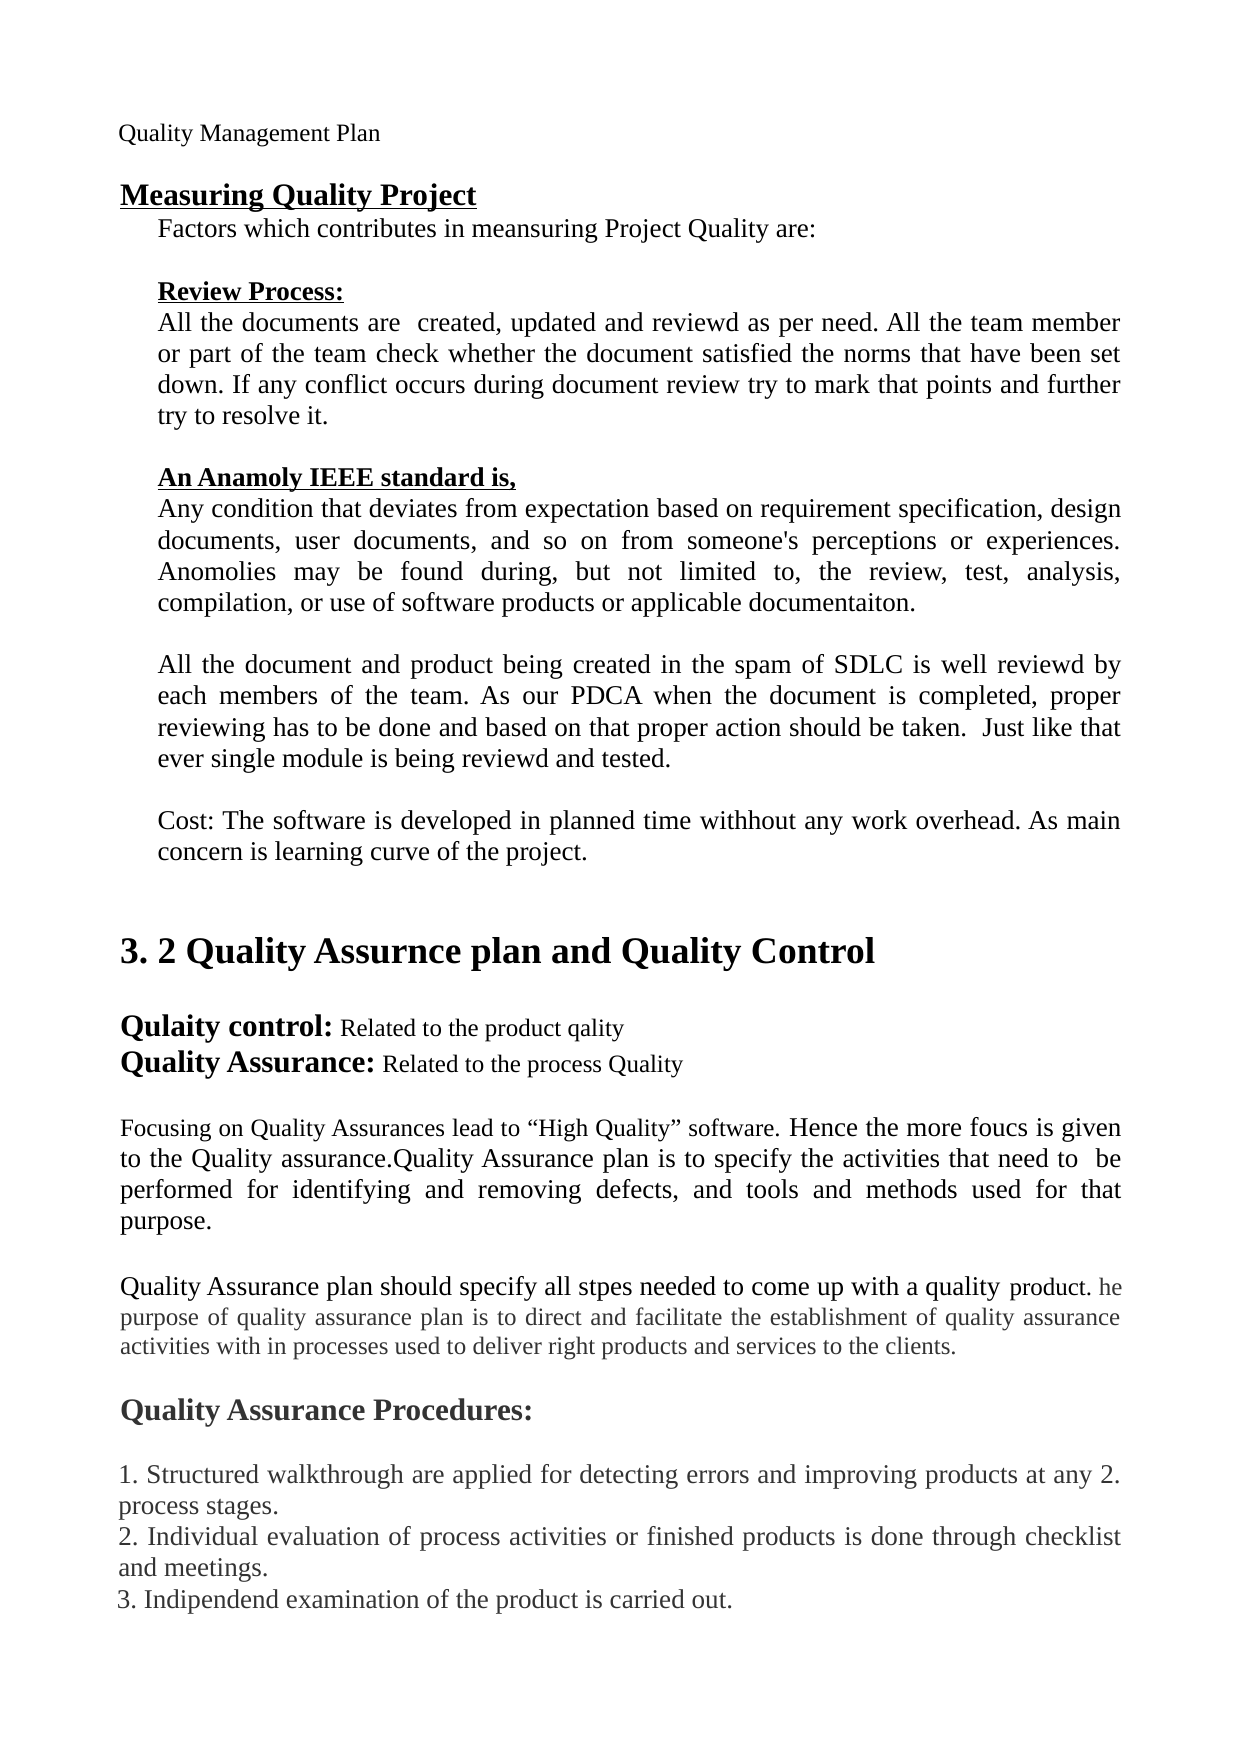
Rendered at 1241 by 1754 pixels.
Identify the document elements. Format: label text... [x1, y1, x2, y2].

list Factors which contributes in meansuring Project Quality are: [120, 212, 1122, 243]
list Cost: The software is developed in planned time withhout any work overhead. As main concern is learning curve of the project. [120, 804, 1122, 866]
list Quality Assurance: Related to the process Quality [82, 1044, 1122, 1079]
list Qulaity control: Related to the product qality [82, 1008, 1122, 1044]
list Measuring Quality Project [82, 176, 1122, 212]
list 3. 2 Quality Assurnce plan and Quality Control [82, 929, 1122, 972]
list An Anamoly IEEE standard is, [120, 461, 1122, 493]
list Quality Assurance Procedures: [82, 1391, 1122, 1427]
list 1. Structured walkthrough are applied for detecting errors and improving products at any 2. process stages. [81, 1458, 1122, 1520]
list 2. Individual evaluation of process activities or finished products is done through checklist and meetings. [81, 1520, 1122, 1583]
list Review Process: [120, 274, 1122, 306]
list Quality Assurance plan should specify all stpes needed to come up with a quality product. he purpose of quality assurance plan is to direct and facilitate the establishment of quality assurance activities with in processes used to deliver right products and services to the clients. [82, 1266, 1122, 1360]
list All the documents are created, updated and reviewd as per need. All the team member or part of the team check whether the document satisfied the norms that have been set down. If any conflict occurs during document review try to mark that points and further try to resolve it. [120, 306, 1122, 430]
list Any condition that deviates from expectation based on requirement specification, design documents, user documents, and so on from someone's perceptions or experiences. Anomolies may be found during, but not limited to, the review, test, analysis, compilation, or use of software products or applicable documentaiton. [120, 493, 1122, 617]
list Focusing on Quality Assurances lead to “High Quality” software. Hence the more foucs is given to the Quality assurance.Quality Assurance plan is to specify the activities that need to be performed for identifying and removing defects, and tools and methods used for that purpose. [82, 1111, 1122, 1235]
list 3. Indipendend examination of the product is carried out. [79, 1583, 1122, 1614]
list All the document and product being created in the spam of SDLC is well reviewd by each members of the team. As our PDCA when the document is completed, proper reviewing has to be done and based on that proper action should be taken. Just like that ever single module is being reviewd and tested. [120, 648, 1122, 773]
